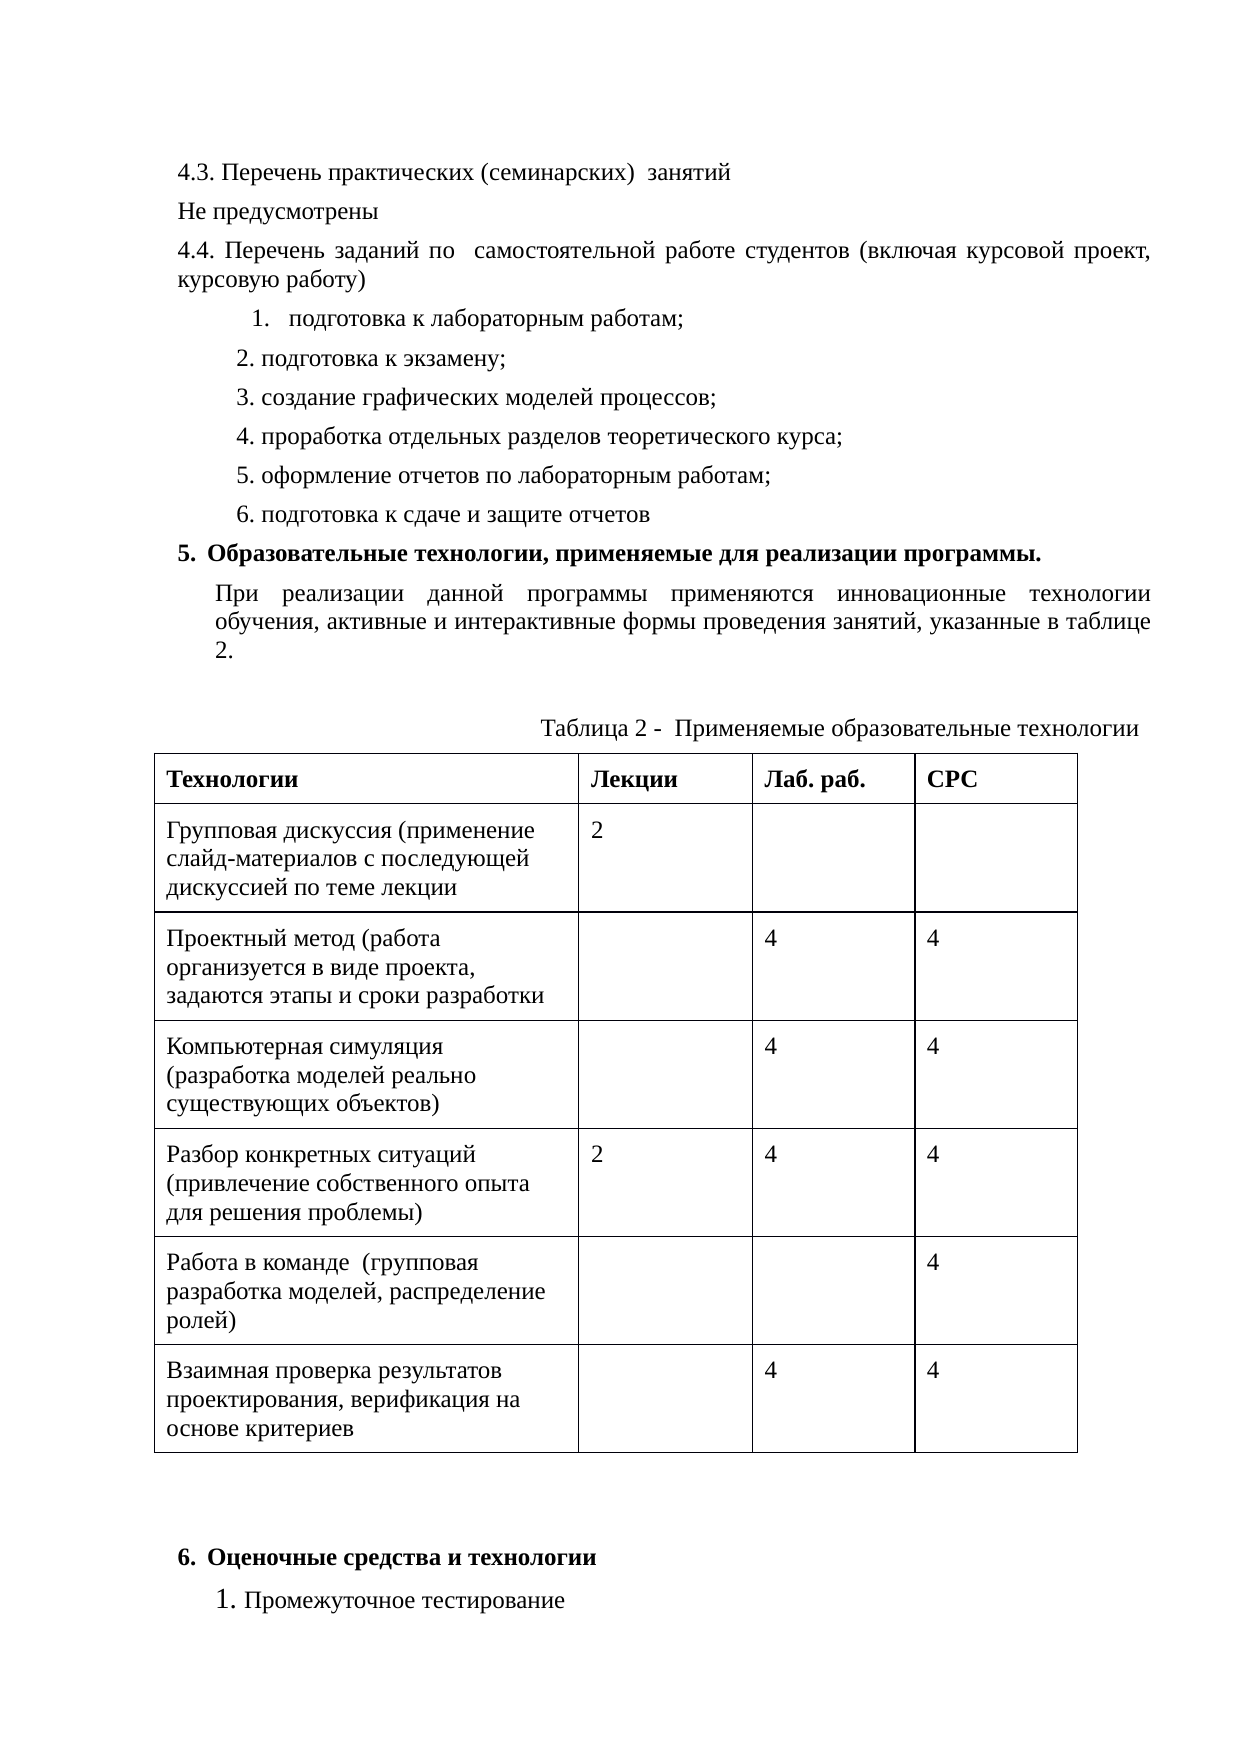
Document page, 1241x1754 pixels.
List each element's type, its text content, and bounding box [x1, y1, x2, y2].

text Не предусмотрены [177, 196, 1152, 225]
list Образовательные технологии, применяемые для реализации программы. [177, 538, 1152, 567]
text 5. оформление отчетов по лабораторным работам; [236, 460, 1152, 489]
text 6. подготовка к сдаче и защите отчетов [177, 499, 1152, 528]
table_cell Проектный метод (работа организуется в виде проекта, задаются этапы и сроки разработки [155, 913, 578, 1019]
table_cell [579, 1237, 752, 1344]
text 4.3. Перечень практических (семинарских) занятий [177, 157, 1152, 186]
table_cell Взаимная проверка результатов проектирования, верификация на основе критериев [155, 1345, 578, 1452]
text 3. создание графических моделей процессов; [236, 382, 1152, 411]
table_header Лекции [579, 754, 752, 803]
text При реализации данной программы применяются инновационные технологии обучения, активные и интерактивные формы проведения занятий, указанные в таблице 2. [215, 578, 1152, 664]
table_cell 2 [579, 804, 752, 911]
table_cell 4 [916, 913, 1077, 1019]
text 2. подготовка к экзамену; [236, 343, 1152, 371]
list подготовка к лабораторным работам; [251, 303, 1152, 332]
table_cell Разбор конкретных ситуаций (привлечение собственного опыта для решения проблемы) [155, 1129, 578, 1236]
table_cell 2 [579, 1129, 752, 1236]
text 1. Промежуточное тестирование [215, 1581, 1152, 1614]
list Оценочные средства и технологии [177, 1542, 1152, 1571]
table_header СРС [916, 754, 1077, 803]
table_cell [753, 804, 914, 911]
table_header Лаб. раб. [753, 754, 914, 803]
text Таблица 2 - Применяемые образовательные технологии [215, 713, 1152, 742]
table_cell [916, 804, 1077, 911]
table_cell [579, 1021, 752, 1128]
table_cell [579, 1345, 752, 1452]
table_cell 4 [753, 1021, 914, 1128]
table_cell 4 [916, 1237, 1077, 1344]
table_header Технологии [155, 754, 578, 803]
text 4. проработка отдельных разделов теоретического курса; [236, 421, 1152, 450]
table_cell Компьютерная симуляция (разработка моделей реально существующих объектов) [155, 1021, 578, 1128]
table_cell 4 [753, 1129, 914, 1236]
table_cell 4 [753, 913, 914, 1019]
table_cell 4 [916, 1021, 1077, 1128]
table_cell Групповая дискуссия (применение слайд-материалов с последующей дискуссией по теме лекции [155, 804, 578, 911]
text 4.4. Перечень заданий по самостоятельной работе студентов (включая курсовой проект, курсовую работу) [177, 236, 1152, 293]
table_cell Работа в команде (групповая разработка моделей, распределение ролей) [155, 1237, 578, 1344]
table_cell 4 [753, 1345, 914, 1452]
table_cell 4 [916, 1129, 1077, 1236]
table_cell 4 [916, 1345, 1077, 1452]
table_cell [753, 1237, 914, 1344]
table_cell [579, 913, 752, 1019]
